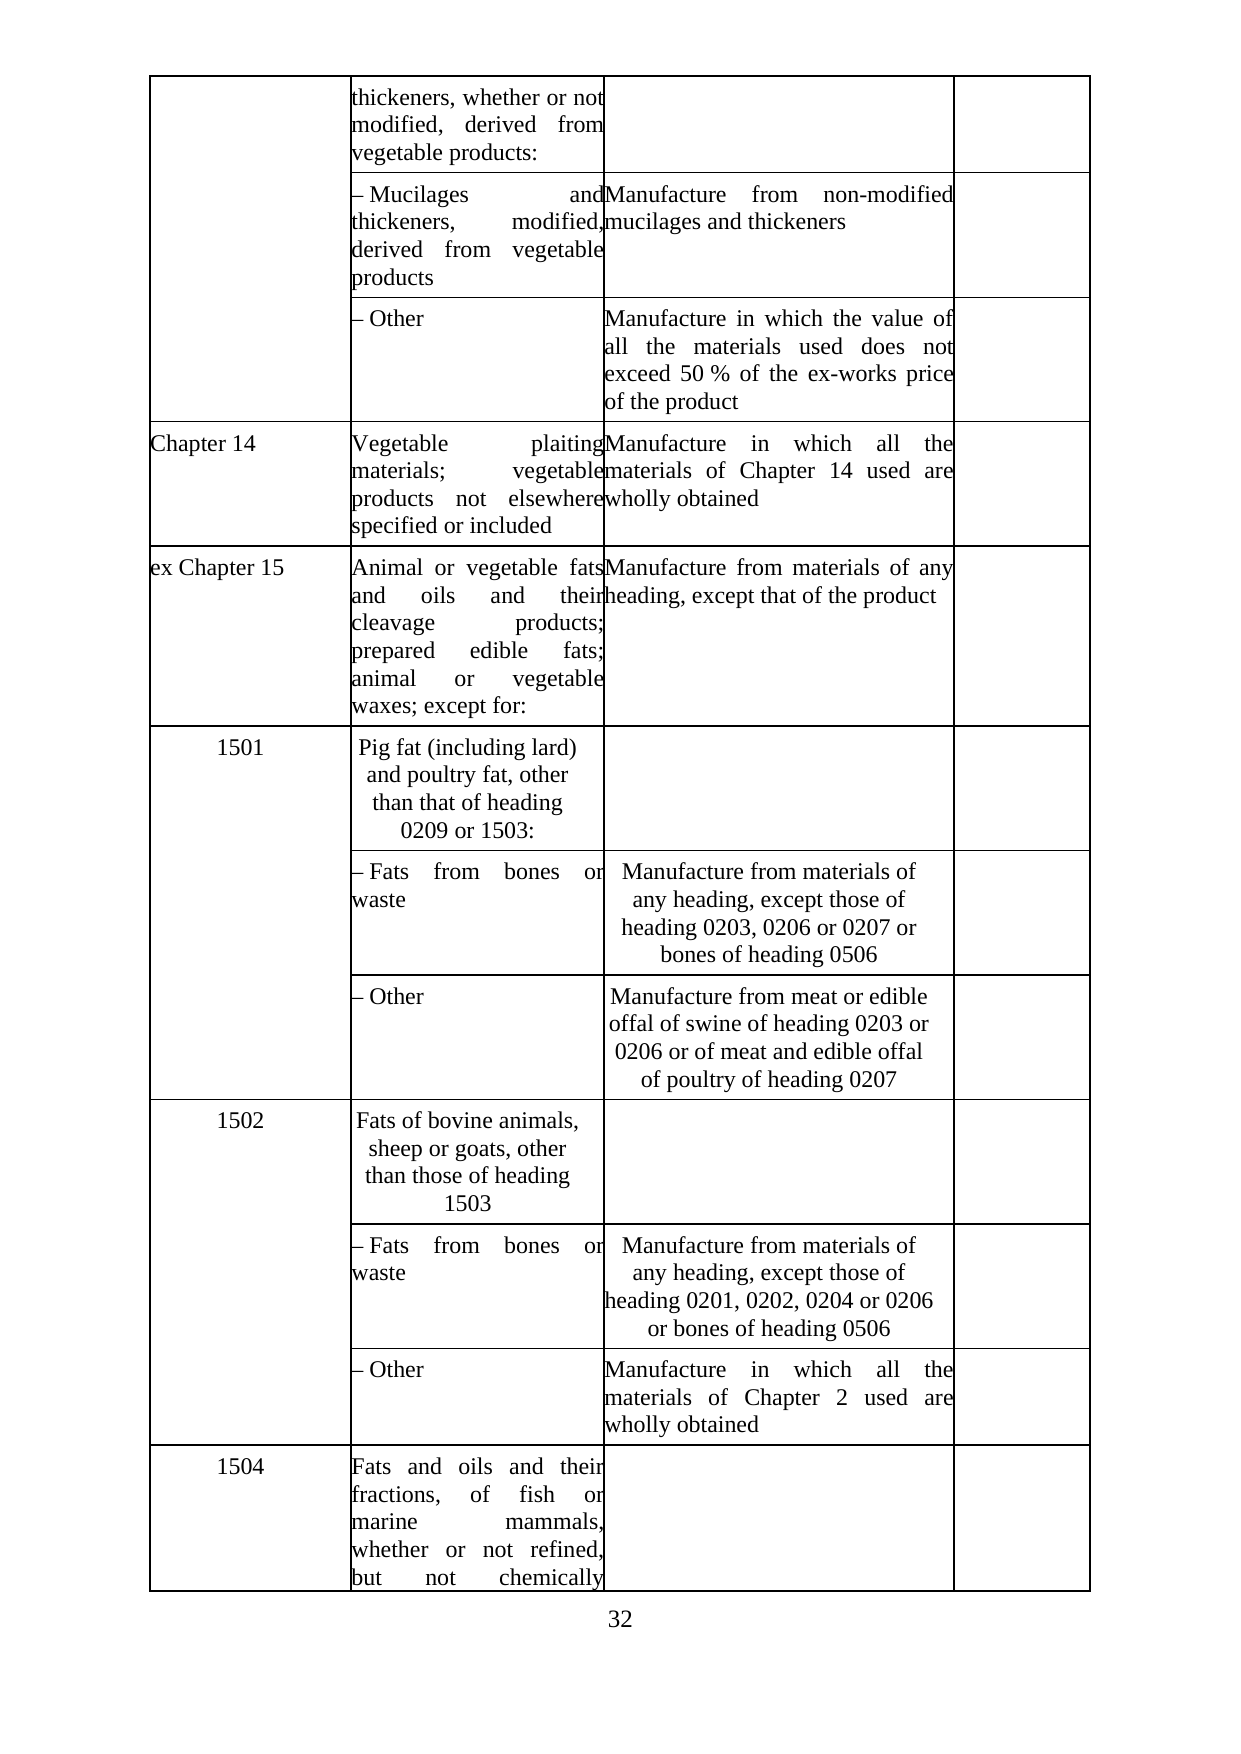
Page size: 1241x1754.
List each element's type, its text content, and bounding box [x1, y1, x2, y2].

table_cell Fats of bovine animals, sheep or goats, other than those of heading 1503 [352, 1100, 603, 1223]
table_cell Manufacture in which all the materials of Chapter 2 used are wholly obtained [605, 1349, 953, 1444]
table_cell [955, 1225, 1089, 1347]
table_cell – Mucilages and thickeners, modified, derived from vegetable products [352, 173, 603, 296]
table_cell – Fats from bones or waste [352, 1225, 603, 1347]
table_cell – Other [352, 1349, 603, 1444]
table_cell [955, 422, 1089, 545]
table_cell 1504 [151, 1446, 350, 1590]
table_cell Animal or vegetable fats and oils and their cleavage products; prepared edible fats; animal or vegetable waxes; except for: [352, 547, 603, 725]
table_cell 1502 [151, 1100, 350, 1444]
table_cell [605, 727, 953, 849]
table_cell Pig fat (including lard) and poultry fat, other than that of heading 0209 or 1503: [352, 727, 603, 849]
table_cell Manufacture from materials of any heading, except those of heading 0203, 0206 or 0207 or bones of heading 0506 [605, 851, 953, 974]
table_cell [605, 1446, 953, 1590]
table_cell Manufacture from meat or edible offal of swine of heading 0203 or 0206 or of meat and edible offal of poultry of heading 0207 [605, 976, 953, 1098]
table_cell ex Chapter 15 [151, 547, 350, 725]
table_cell [955, 976, 1089, 1098]
table_cell Manufacture from non-modified mucilages and thickeners [605, 173, 953, 296]
table_cell [955, 1446, 1089, 1590]
table_cell [955, 727, 1089, 849]
table_cell [955, 1349, 1089, 1444]
table_cell Chapter 14 [151, 422, 350, 545]
table_cell thickeners, whether or not modified, derived from vegetable products: [352, 77, 603, 172]
table_cell Manufacture from materials of any heading, except that of the product [605, 547, 953, 725]
table_cell [955, 298, 1089, 421]
table_cell [955, 1100, 1089, 1223]
table_cell – Other [352, 976, 603, 1098]
table_cell [955, 77, 1089, 172]
table_cell [151, 77, 350, 421]
table_cell Manufacture from materials of any heading, except those of heading 0201, 0202, 0204 or 0206 or bones of heading 0506 [605, 1225, 953, 1347]
table_cell Vegetable plaiting materials; vegetable products not elsewhere specified or included [352, 422, 603, 545]
table_cell [955, 547, 1089, 725]
table_cell [605, 77, 953, 172]
table_cell – Fats from bones or waste [352, 851, 603, 974]
table_cell – Other [352, 298, 603, 421]
table_cell 1501 [151, 727, 350, 1098]
table_cell Manufacture in which all the materials of Chapter 14 used are wholly obtained [605, 422, 953, 545]
table_cell [605, 1100, 953, 1223]
table_cell Fats and oils and their fractions, of fish or marine mammals, whether or not refined, but not chemically [352, 1446, 603, 1590]
table_cell Manufacture in which the value of all the materials used does not exceed 50 % of the ex-works price of the product [605, 298, 953, 421]
table_cell [955, 851, 1089, 974]
table_cell [955, 173, 1089, 296]
